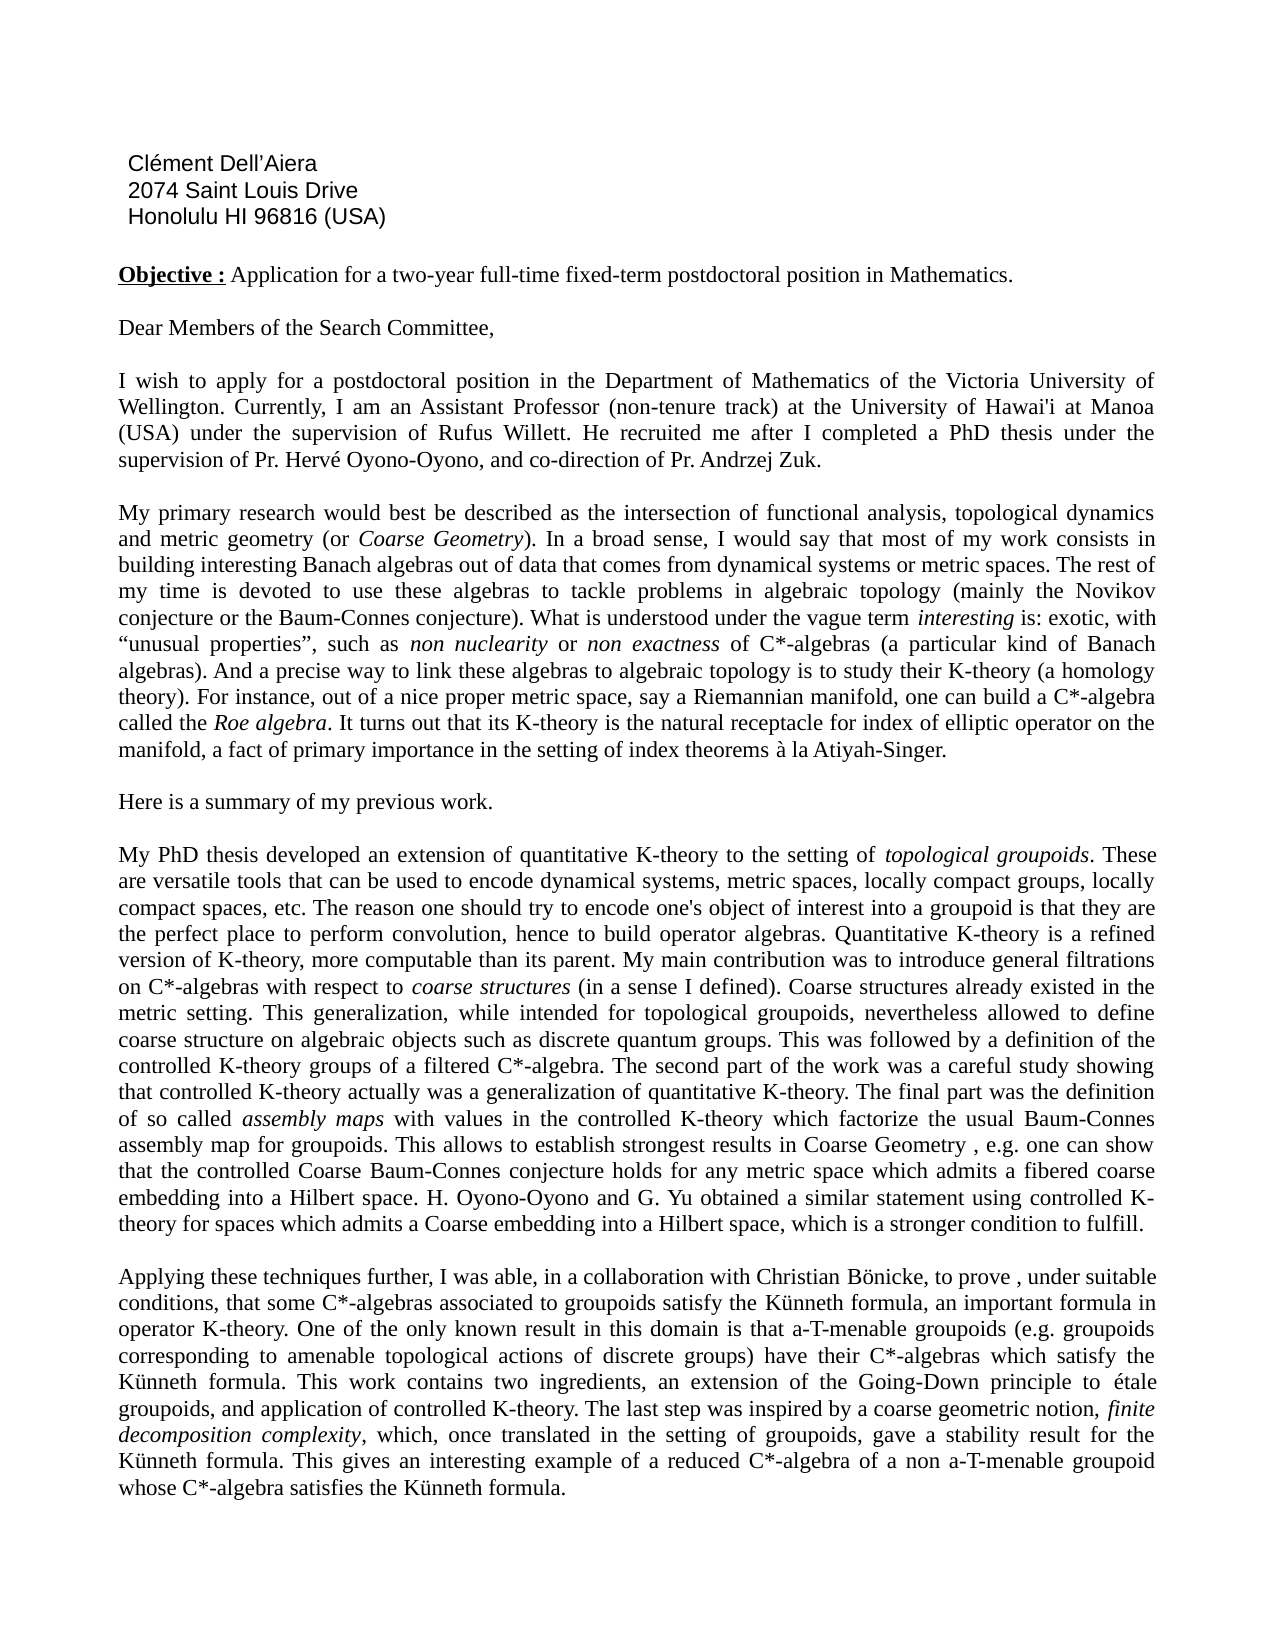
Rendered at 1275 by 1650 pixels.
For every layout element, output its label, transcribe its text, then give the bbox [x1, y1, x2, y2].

text Dear Members of the Search Committee, [118, 314, 1157, 340]
text My PhD thesis developed an extension of quantitative K-theory to the setting of topological groupoids. These are versatile tools that can be used to encode dynamical systems, metric spaces, locally compact groups, locally compact spaces, etc. The reason one should try to encode one's object of interest into a groupoid is that they are the perfect place to perform convolution, hence to build operator algebras. Quantitative K-theory is a refined version of K-theory, more computable than its parent. My main contribution was to introduce general filtrations on C*-algebras with respect to coarse structures (in a sense I defined). Coarse structures already existed in the metric setting. This generalization, while intended for topological groupoids, nevertheless allowed to define coarse structure on algebraic objects such as discrete quantum groups. This was followed by a definition of the controlled K-theory groups of a filtered C*-algebra. The second part of the work was a careful study showing that controlled K-theory actually was a generalization of quantitative K-theory. The final part was the definition of so called assembly maps with values in the controlled K-theory which factorize the usual Baum-Connes assembly map for groupoids. This allows to establish strongest results in Coarse Geometry , e.g. one can show that the controlled Coarse Baum-Connes conjecture holds for any metric space which admits a fibered coarse embedding into a Hilbert space. H. Oyono-Oyono and G. Yu obtained a similar statement using controlled K-theory for spaces which admits a Coarse embedding into a Hilbert space, which is a stronger condition to fulfill. [118, 841, 1157, 1236]
text My primary research would best be described as the intersection of functional analysis, topological dynamics and metric geometry (or Coarse Geometry). In a broad sense, I would say that most of my work consists in building interesting Banach algebras out of data that comes from dynamical systems or metric spaces. The rest of my time is devoted to use these algebras to tackle problems in algebraic topology (mainly the Novikov conjecture or the Baum-Connes conjecture). What is understood under the vague term interesting is: exotic, with “unusual properties”, such as non nuclearity or non exactness of C*-algebras (a particular kind of Banach algebras). And a precise way to link these algebras to algebraic topology is to study their K-theory (a homology theory). For instance, out of a nice proper metric space, say a Riemannian manifold, one can build a C*-algebra called the Roe algebra. It turns out that its K-theory is the natural receptacle for index of elliptic operator on the manifold, a fact of primary importance in the setting of index theorems à la Atiyah-Singer. [118, 498, 1157, 762]
table_header [453, 145, 787, 235]
table_header Clément Dell’Aiera 2074 Saint Louis Drive Honolulu HI 96816 (USA) [122, 145, 453, 235]
text Here is a summary of my previous work. [118, 788, 1157, 815]
text Applying these techniques further, I was able, in a collaboration with Christian Bönicke, to prove , under suitable conditions, that some C*-algebras associated to groupoids satisfy the Künneth formula, an important formula in operator K-theory. One of the only known result in this domain is that a-T-menable groupoids (e.g. groupoids corresponding to amenable topological actions of discrete groups) have their C*-algebras which satisfy the Künneth formula. This work contains two ingredients, an extension of the Going-Down principle to étale groupoids, and application of controlled K-theory. The last step was inspired by a coarse geometric notion, finite decomposition complexity, which, once translated in the setting of groupoids, gave a stability result for the Künneth formula. This gives an interesting example of a reduced C*-algebra of a non a-T-menable groupoid whose C*-algebra satisfies the Künneth formula. [118, 1263, 1157, 1500]
table_header [788, 145, 1127, 235]
text I wish to apply for a postdoctoral position in the Department of Mathematics of the Victoria University of Wellington. Currently, I am an Assistant Professor (non-tenure track) at the University of Hawai'i at Manoa (USA) under the supervision of Rufus Willett. He recruited me after I completed a PhD thesis under the supervision of Pr. Hervé Oyono-Oyono, and co-direction of Pr. Andrzej Zuk. [118, 367, 1157, 472]
text Objective : Application for a two-year full-time fixed-term postdoctoral position in Mathematics. [118, 261, 1157, 288]
